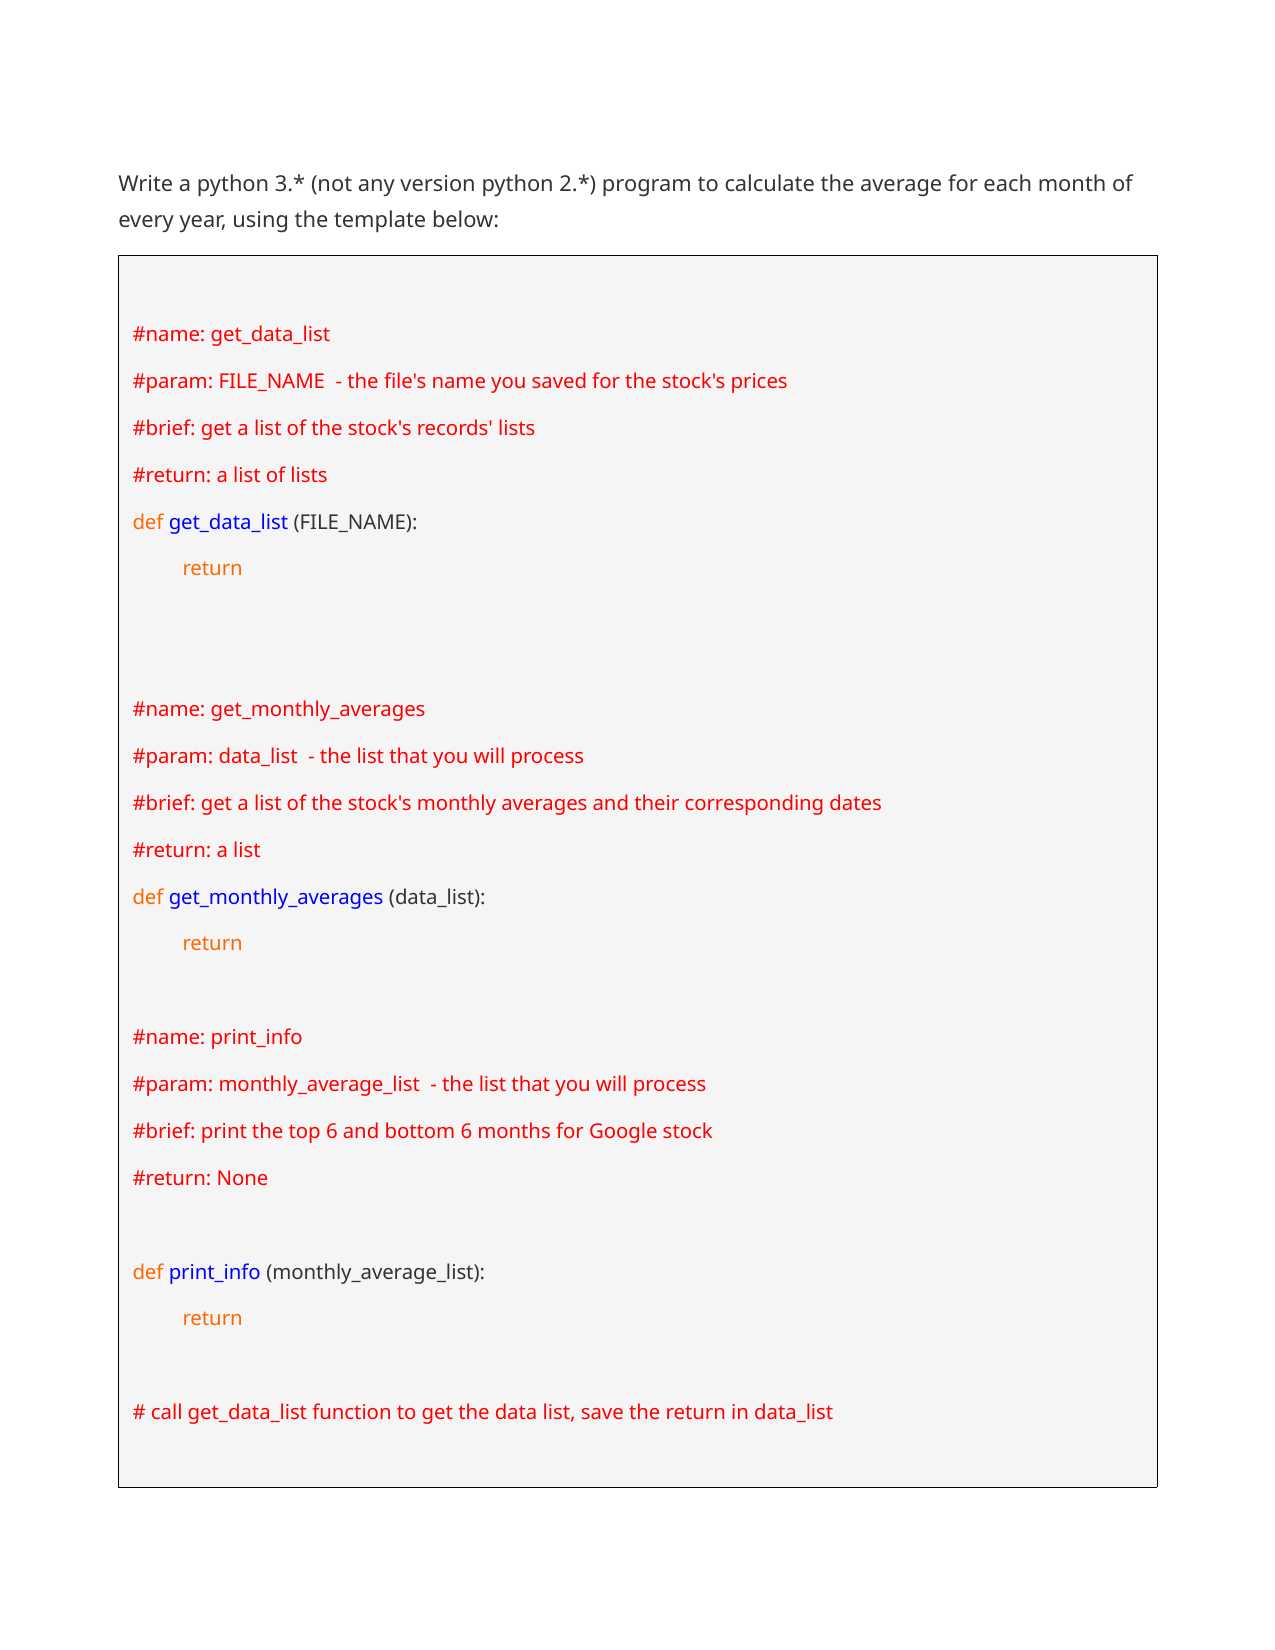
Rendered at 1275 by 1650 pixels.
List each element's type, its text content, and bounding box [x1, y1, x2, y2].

text Write a python 3.* (not any version python 2.*) program to calculate the average for each month of every year, using the template below: [118, 168, 1157, 234]
text #param: FILE_NAME - the file's name you saved for the stock's prices [119, 349, 1157, 394]
text #name: print_info [119, 1005, 1157, 1051]
text #name: get_monthly_averages [119, 677, 1157, 723]
text #return: None [119, 1146, 1157, 1191]
text #param: data_list - the list that you will process [119, 724, 1157, 769]
text return [119, 537, 1157, 582]
text #brief: print the top 6 and bottom 6 months for Google stock [119, 1099, 1157, 1144]
text def print_info (monthly_average_list): [119, 1240, 1157, 1285]
text #param: monthly_average_list - the list that you will process [119, 1052, 1157, 1098]
text #return: a list [119, 818, 1157, 863]
text #brief: get a list of the stock's monthly averages and their corresponding dates [119, 771, 1157, 816]
text # call get_data_list function to get the data list, save the return in data_list [119, 1380, 1157, 1426]
text return [119, 1287, 1157, 1332]
text #brief: get a list of the stock's records' lists [119, 396, 1157, 441]
text def get_monthly_averages (data_list): [119, 865, 1157, 910]
text return [119, 912, 1157, 957]
text #return: a list of lists [119, 443, 1157, 488]
text #name: get_data_list [119, 302, 1157, 348]
text def get_data_list (FILE_NAME): [119, 490, 1157, 535]
